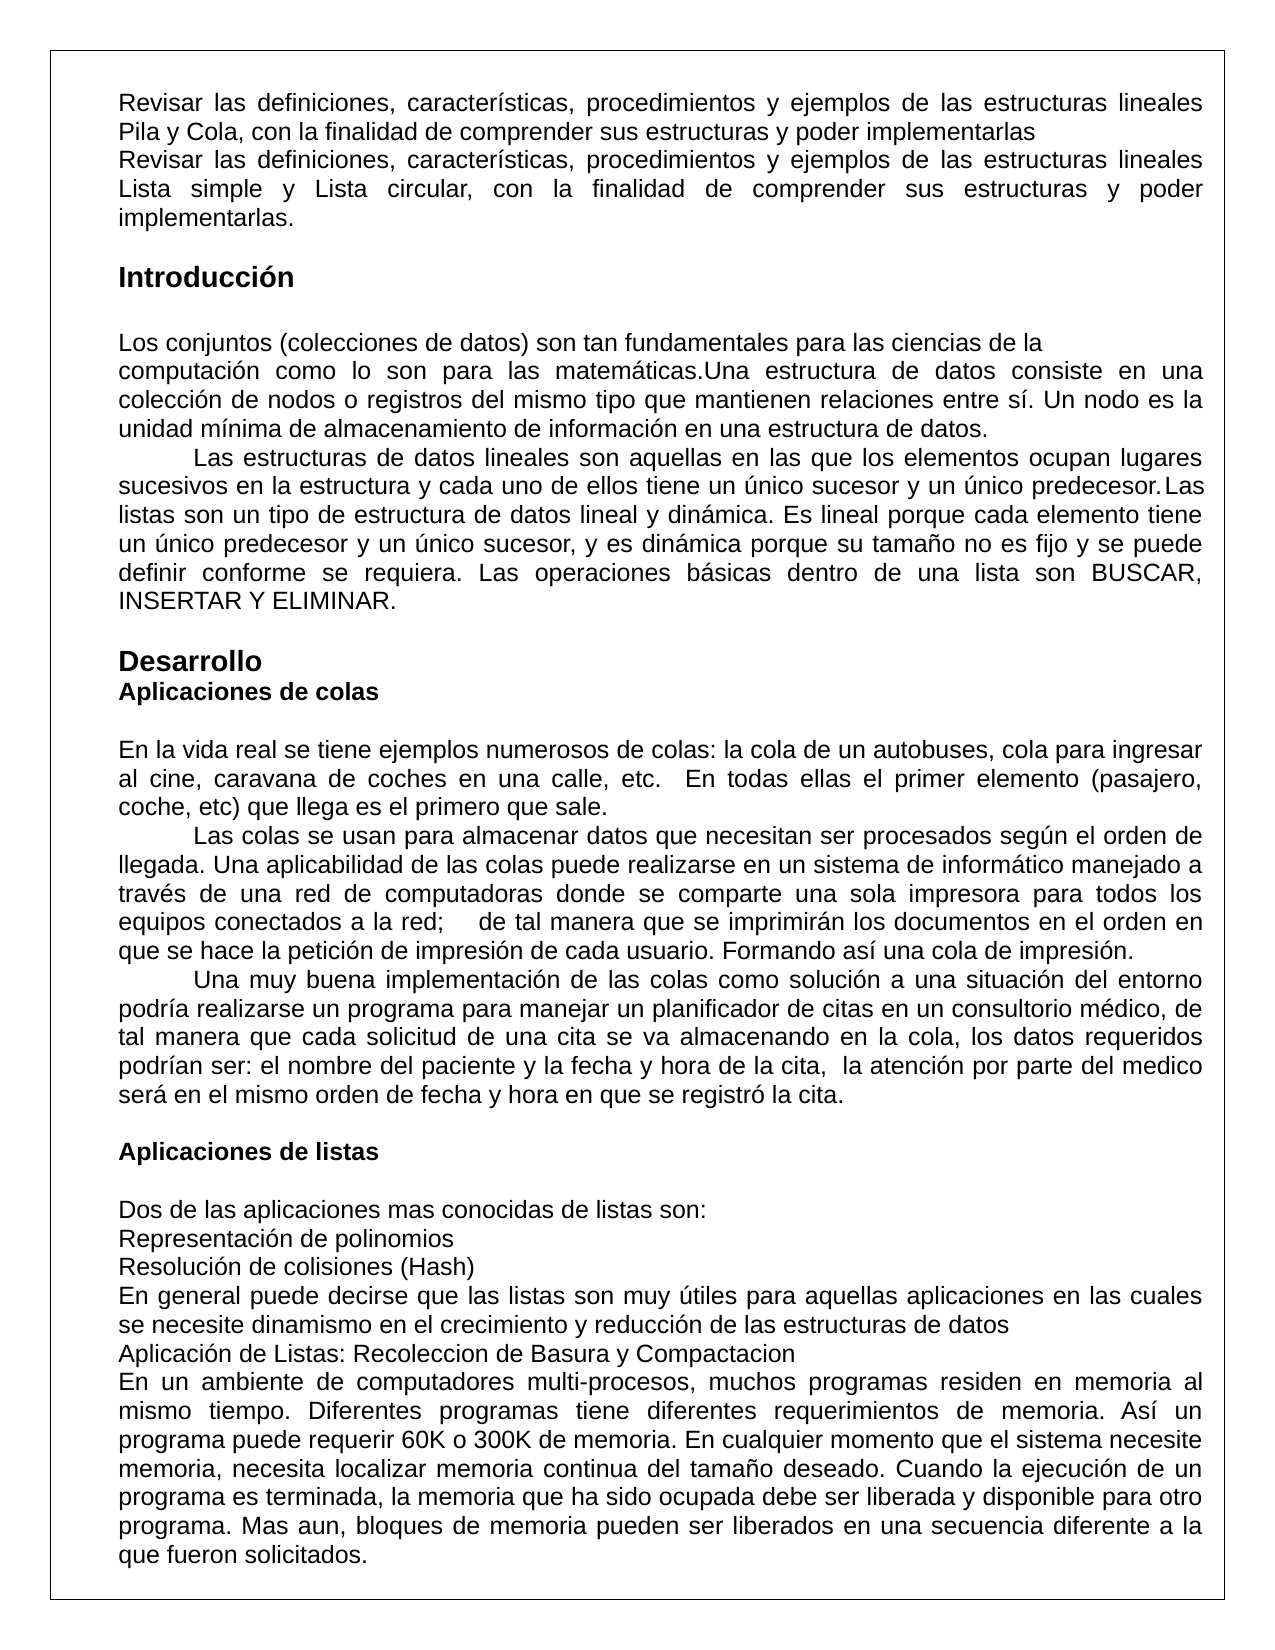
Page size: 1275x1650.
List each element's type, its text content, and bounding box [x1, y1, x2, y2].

text Dos de las aplicaciones mas conocidas de listas son: [118, 1195, 1205, 1223]
text Aplicaciones de colas [118, 677, 1205, 706]
text Aplicación de Listas: Recoleccion de Basura y Compactacion [118, 1338, 1205, 1367]
text En general puede decirse que las listas son muy útiles para aquellas aplicaciones en las cuales se necesite dinamismo en el crecimiento y reducción de las estructuras de datos [118, 1281, 1205, 1338]
text Revisar las definiciones, características, procedimientos y ejemplos de las estructuras lineales Pila y Cola, con la finalidad de comprender sus estructuras y poder implementarlas [118, 88, 1205, 145]
text Las estructuras de datos lineales son aquellas en las que los elementos ocupan lugares sucesivos en la estructura y cada uno de ellos tiene un único sucesor y un único predecesor.Las listas son un tipo de estructura de datos lineal y dinámica. Es lineal porque cada elemento tiene un único predecesor y un único sucesor, y es dinámica porque su tamaño no es fijo y se puede definir conforme se requiera. Las operaciones básicas dentro de una lista son BUSCAR, INSERTAR Y ELIMINAR. [118, 442, 1205, 615]
text Desarrollo [118, 644, 1205, 677]
text Revisar las definiciones, características, procedimientos y ejemplos de las estructuras lineales Lista simple y Lista circular, con la finalidad de comprender sus estructuras y poder implementarlas. [118, 145, 1205, 232]
text Los conjuntos (colecciones de datos) son tan fundamentales para las ciencias de la [118, 327, 1205, 356]
text En un ambiente de computadores multi-procesos, muchos programas residen en memoria al mismo tiempo. Diferentes programas tiene diferentes requerimientos de memoria. Así un programa puede requerir 60K o 300K de memoria. En cualquier momento que el sistema necesite memoria, necesita localizar memoria continua del tamaño deseado. Cuando la ejecución de un programa es terminada, la memoria que ha sido ocupada debe ser liberada y disponible para otro programa. Mas aun, bloques de memoria pueden ser liberados en una secuencia diferente a la que fueron solicitados. [118, 1367, 1205, 1568]
text computación como lo son para las matemáticas.Una estructura de datos consiste en una colección de nodos o registros del mismo tipo que mantienen relaciones entre sí. Un nodo es la unidad mínima de almacenamiento de información en una estructura de datos. [118, 356, 1205, 442]
text Resolución de colisiones (Hash) [118, 1252, 1205, 1281]
text Las colas se usan para almacenar datos que necesitan ser procesados según el orden de llegada. Una aplicabilidad de las colas puede realizarse en un sistema de informático manejado a través de una red de computadoras donde se comparte una sola impresora para todos los equipos conectados a la red; de tal manera que se imprimirán los documentos en el orden en que se hace la petición de impresión de cada usuario. Formando así una cola de impresión. [118, 821, 1205, 965]
text Una muy buena implementación de las colas como solución a una situación del entorno podría realizarse un programa para manejar un planificador de citas en un consultorio médico, de tal manera que cada solicitud de una cita se va almacenando en la cola, los datos requeridos podrían ser: el nombre del paciente y la fecha y hora de la cita, la atención por parte del medico será en el mismo orden de fecha y hora en que se registró la cita. [118, 965, 1205, 1108]
text En la vida real se tiene ejemplos numerosos de colas: la cola de un autobuses, cola para ingresar al cine, caravana de coches en una calle, etc. En todas ellas el primer elemento (pasajero, coche, etc) que llega es el primero que sale. [118, 735, 1205, 821]
text Representación de polinomios [118, 1223, 1205, 1252]
text Aplicaciones de listas [118, 1137, 1205, 1166]
text Introducción [118, 260, 1205, 294]
